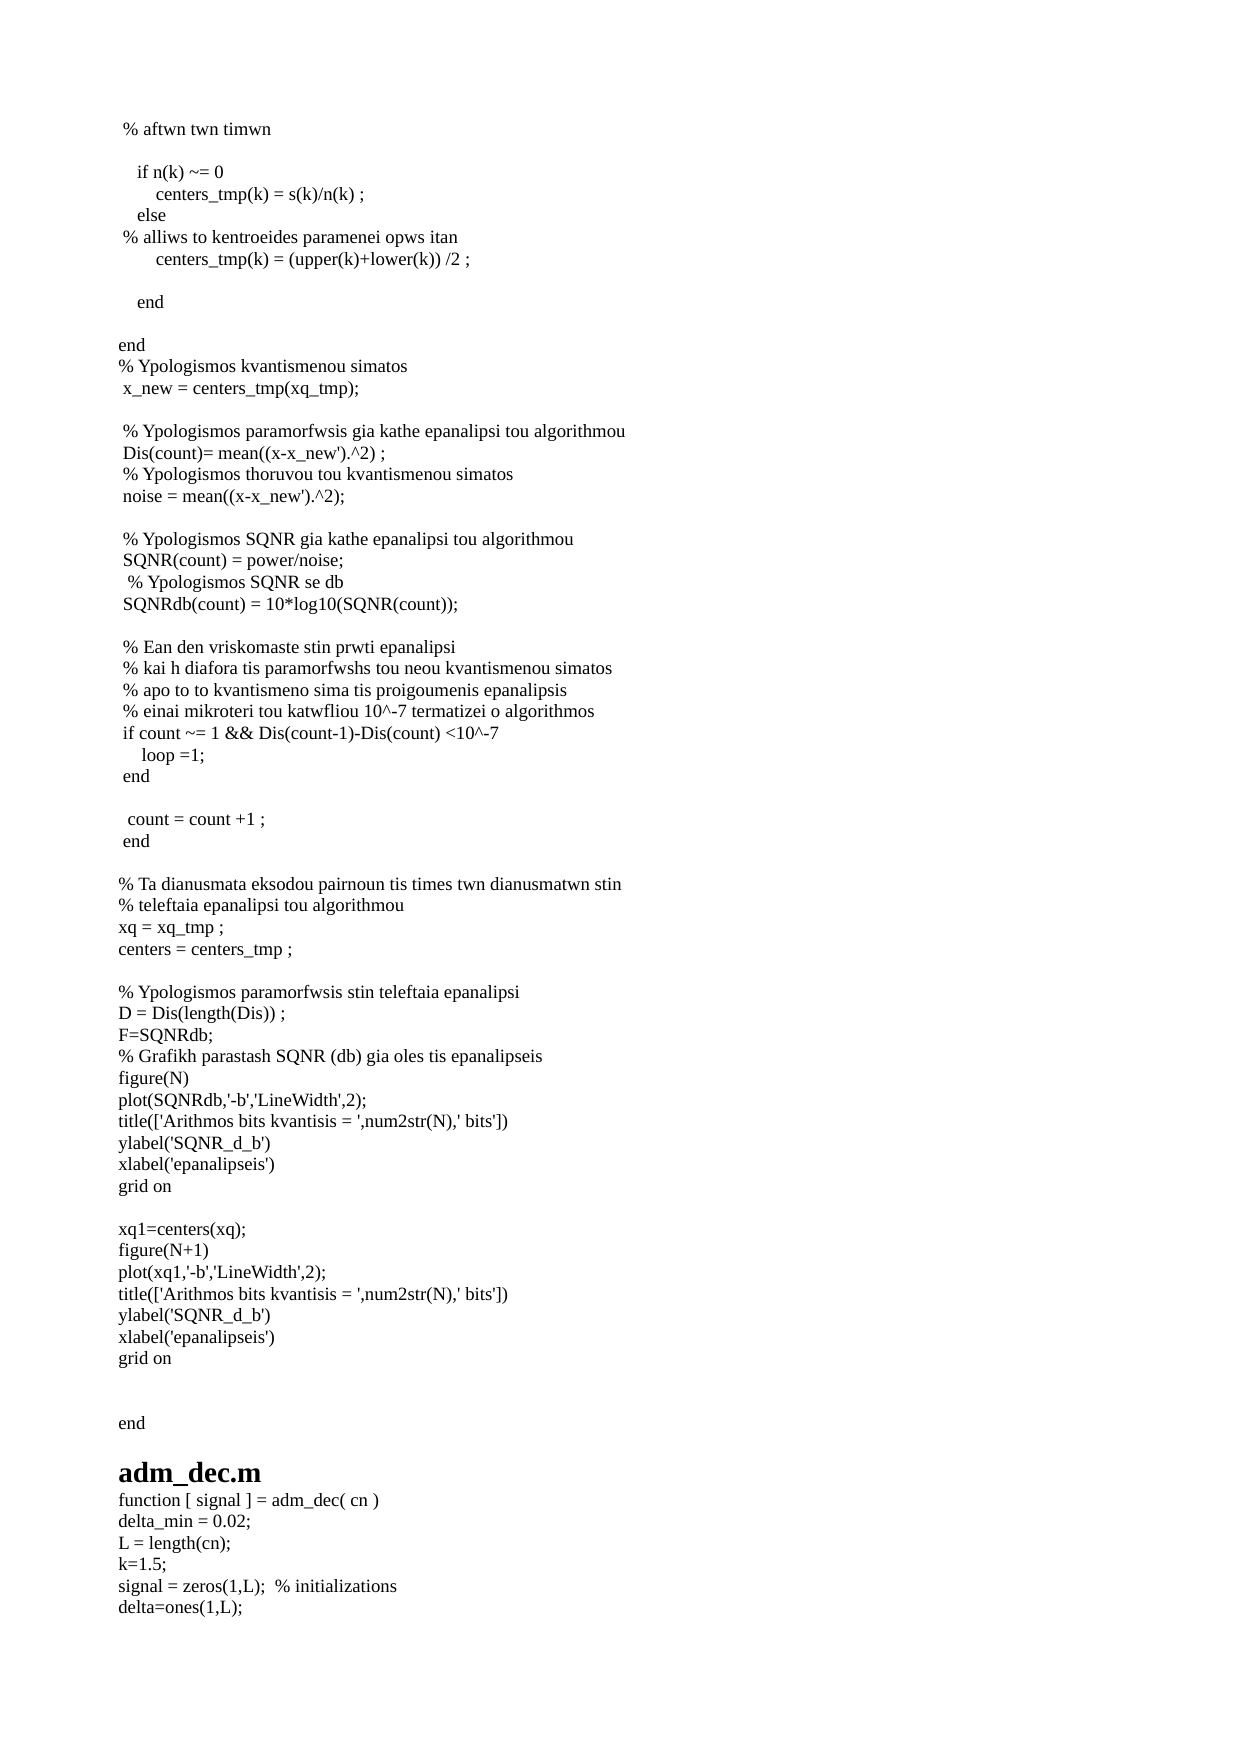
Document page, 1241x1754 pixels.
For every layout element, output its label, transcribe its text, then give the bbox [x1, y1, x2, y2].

text % apo to to kvantismeno sima tis proigoumenis epanalipsis [118, 679, 1122, 700]
text SQNRdb(count) = 10*log10(SQNR(count)); [118, 592, 1122, 614]
text else [118, 204, 1122, 226]
text function [ signal ] = adm_dec( cn ) [118, 1488, 1122, 1510]
text x_new = centers_tmp(xq_tmp); [118, 377, 1122, 398]
text ylabel('SQNR_d_b') [118, 1304, 1122, 1326]
text % Ypologismos SQNR gia kathe epanalipsi tou algorithmou [118, 528, 1122, 549]
text title(['Arithmos bits kvantisis = ',num2str(N),' bits']) [118, 1110, 1122, 1132]
text % Ean den vriskomaste stin prwti epanalipsi [118, 636, 1122, 657]
text noise = mean((x-x_new').^2); [118, 485, 1122, 506]
text L = length(cn); [118, 1532, 1122, 1553]
text xq = xq_tmp ; [118, 916, 1122, 937]
text figure(N+1) [118, 1239, 1122, 1261]
text xlabel('epanalipseis') [118, 1326, 1122, 1347]
text SQNR(count) = power/noise; [118, 549, 1122, 571]
text signal = zeros(1,L); % initializations [118, 1575, 1122, 1596]
text k=1.5; [118, 1553, 1122, 1575]
text centers_tmp(k) = s(k)/n(k) ; [118, 183, 1122, 204]
text grid on [118, 1347, 1122, 1369]
text % Ypologismos kvantismenou simatos [118, 355, 1122, 377]
text adm_dec.m [118, 1455, 1122, 1488]
text % Grafikh parastash SQNR (db) gia oles tis epanalipseis [118, 1045, 1122, 1067]
text plot(xq1,'-b','LineWidth',2); [118, 1261, 1122, 1282]
text if count ~= 1 && Dis(count-1)-Dis(count) <10^-7 [118, 722, 1122, 743]
text ylabel('SQNR_d_b') [118, 1132, 1122, 1153]
text % Ypologismos paramorfwsis gia kathe epanalipsi tou algorithmou [118, 420, 1122, 442]
text xlabel('epanalipseis') [118, 1153, 1122, 1175]
text end [118, 334, 1122, 355]
text % kai h diafora tis paramorfwshs tou neou kvantismenou simatos [118, 657, 1122, 679]
text delta_min = 0.02; [118, 1510, 1122, 1532]
text if n(k) ~= 0 [118, 161, 1122, 183]
text F=SQNRdb; [118, 1024, 1122, 1045]
text Dis(count)= mean((x-x_new').^2) ; [118, 442, 1122, 463]
text centers = centers_tmp ; [118, 937, 1122, 959]
text % Ypologismos thoruvou tou kvantismenou simatos [118, 463, 1122, 485]
text end [118, 830, 1122, 851]
text figure(N) [118, 1067, 1122, 1088]
text count = count +1 ; [118, 808, 1122, 830]
text % Ypologismos SQNR se db [118, 571, 1122, 592]
text % aftwn twn timwn [118, 118, 1122, 140]
text D = Dis(length(Dis)) ; [118, 1002, 1122, 1024]
text % alliws to kentroeides paramenei opws itan [118, 226, 1122, 247]
text % Ypologismos paramorfwsis stin teleftaia epanalipsi [118, 981, 1122, 1002]
text plot(SQNRdb,'-b','LineWidth',2); [118, 1088, 1122, 1110]
text title(['Arithmos bits kvantisis = ',num2str(N),' bits']) [118, 1282, 1122, 1304]
text end [118, 765, 1122, 787]
text delta=ones(1,L); [118, 1596, 1122, 1618]
text end [118, 291, 1122, 312]
text loop =1; [118, 743, 1122, 765]
text % Ta dianusmata eksodou pairnoun tis times twn dianusmatwn stin [118, 873, 1122, 894]
text centers_tmp(k) = (upper(k)+lower(k)) /2 ; [118, 247, 1122, 269]
text % teleftaia epanalipsi tou algorithmou [118, 894, 1122, 916]
text grid on [118, 1175, 1122, 1196]
text % einai mikroteri tou katwfliou 10^-7 termatizei o algorithmos [118, 700, 1122, 722]
text xq1=centers(xq); [118, 1218, 1122, 1239]
text end [118, 1412, 1122, 1433]
